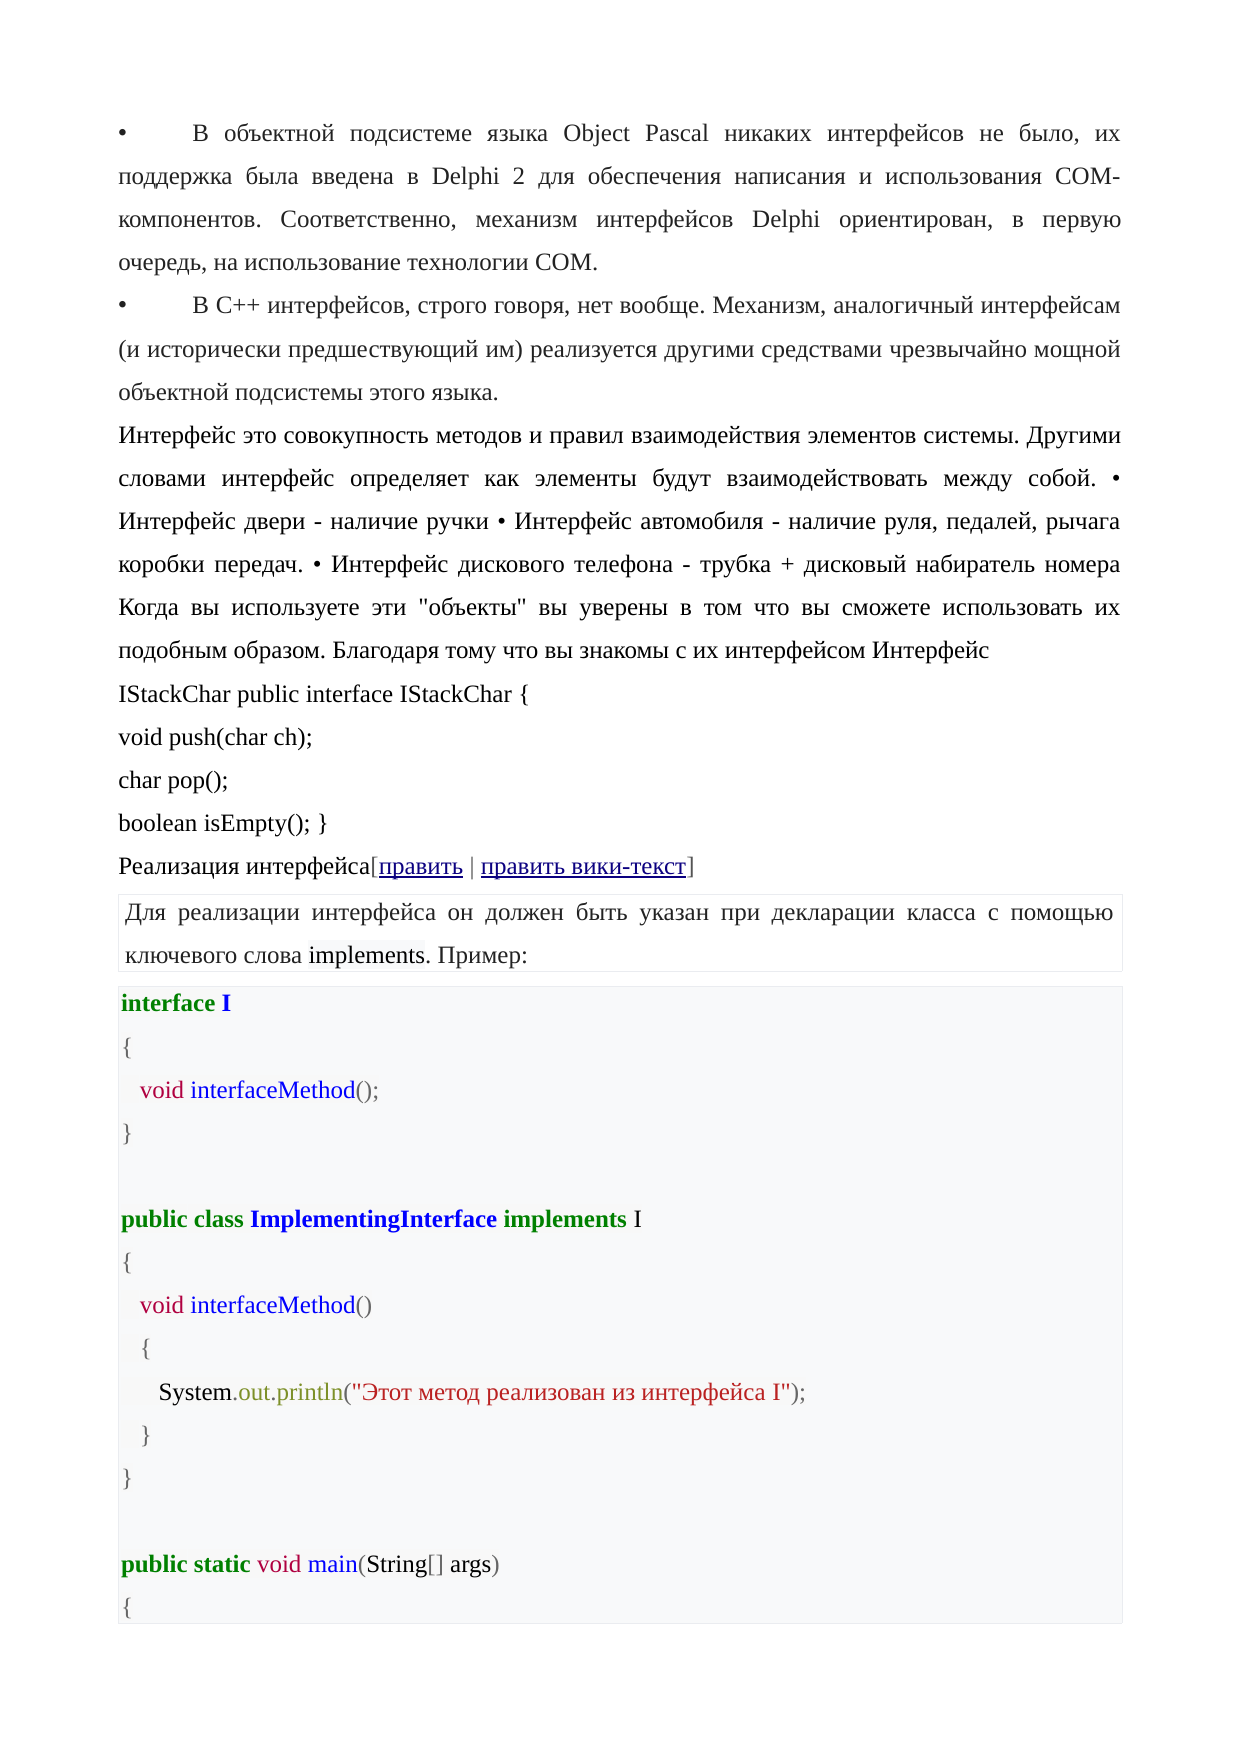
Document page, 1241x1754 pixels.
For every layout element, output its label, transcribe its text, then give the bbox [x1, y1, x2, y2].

text boolean isEmpty(); } [118, 808, 1122, 837]
text } [119, 1417, 1122, 1448]
text System.out.println("Этот метод реализован из интерфейса I"); [119, 1374, 1122, 1405]
text char pop(); [118, 765, 1122, 794]
text public static void main(String[] args) [119, 1546, 1122, 1578]
text void interfaceMethod(); [119, 1072, 1122, 1103]
text { [119, 1331, 1122, 1362]
text { [119, 1589, 1122, 1623]
text public class ImplementingInterface implements I [119, 1201, 1122, 1233]
text interface I [119, 987, 1122, 1017]
text IStackChar public interface IStackChar { [118, 679, 1122, 707]
subtitle Реализация интерфейса[править | править вики-текст] [118, 851, 1122, 880]
text Интерфейс это совокупность методов и правил взаимодействия элементов системы. Другими словами интерфейс определяет как элементы будут взаимодействовать между собой. • Интерфейс двери - наличие ручки • Интерфейс автомобиля - наличие руля, педалей, рычага коробки передач. • Интерфейс дискового телефона - трубка + дисковый набиратель номера Когда вы используете эти "объекты" вы уверены в том что вы сможете использовать их подобным образом. Благодаря тому что вы знакомы с их интерфейсом Интерфейс [118, 420, 1122, 664]
text { [119, 1029, 1122, 1060]
text Для реализации интерфейса он должен быть указан при декларации класса с помощью ключевого слова implements. Пример: [119, 895, 1122, 971]
text void push(char ch); [118, 722, 1122, 751]
text } [119, 1460, 1122, 1492]
text { [119, 1244, 1122, 1276]
list В C++ интерфейсов, строго говоря, нет вообще. Механизм, аналогичный интерфейсам (и исторически предшествующий им) реализуется другими средствами чрезвычайно мощной объектной подсистемы этого языка. [118, 291, 1122, 406]
list В объектной подсистеме языка Object Pascal никаких интерфейсов не было, их поддержка была введена в Delphi 2 для обеспечения написания и использования COM-компонентов. Соответственно, механизм интерфейсов Delphi ориентирован, в первую очередь, на использование технологии COM. [118, 118, 1122, 276]
text void interfaceMethod() [119, 1288, 1122, 1319]
text } [119, 1115, 1122, 1147]
